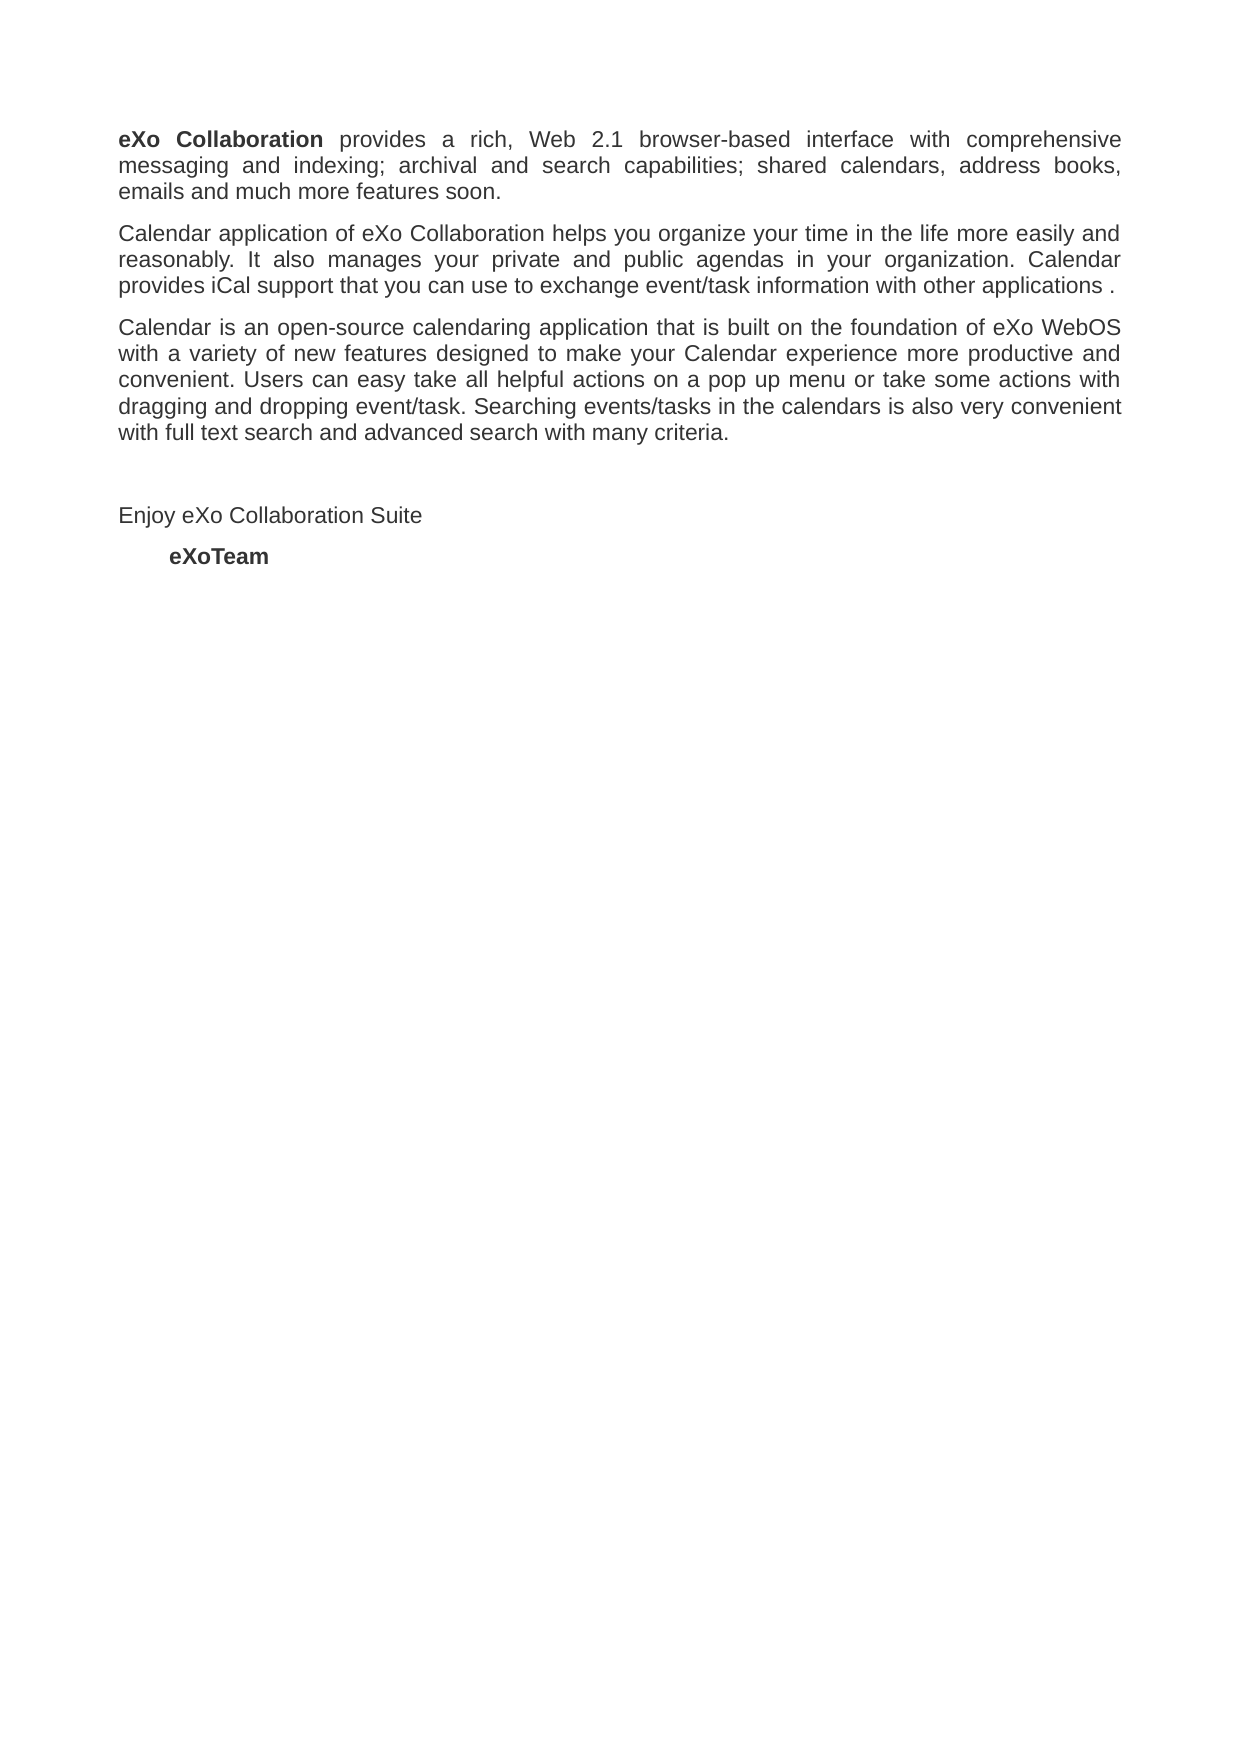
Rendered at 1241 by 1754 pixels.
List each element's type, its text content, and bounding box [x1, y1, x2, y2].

text Calendar application of eXo Collaboration helps you organize your time in the life more easily and reasonably. It also manages your private and public agendas in your organization. Calendar provides iCal support that you can use to exchange event/task information with other applications . [118, 220, 1122, 299]
text Enjoy eXo Collaboration Suite [118, 502, 1122, 528]
text Calendar is an open-source calendaring application that is built on the foundation of eXo WebOS with a variety of new features designed to make your Calendar experience more productive and convenient. Users can easy take all helpful actions on a pop up menu or take some actions with dragging and dropping event/task. Searching events/tasks in the calendars is also very convenient with full text search and advanced search with many criteria. [118, 314, 1122, 446]
text eXoTeam [118, 543, 1122, 569]
text eXo Collaboration provides a rich, Web 2.1 browser-based interface with comprehensive messaging and indexing; archival and search capabilities; shared calendars, address books, emails and much more features soon. [118, 126, 1122, 205]
